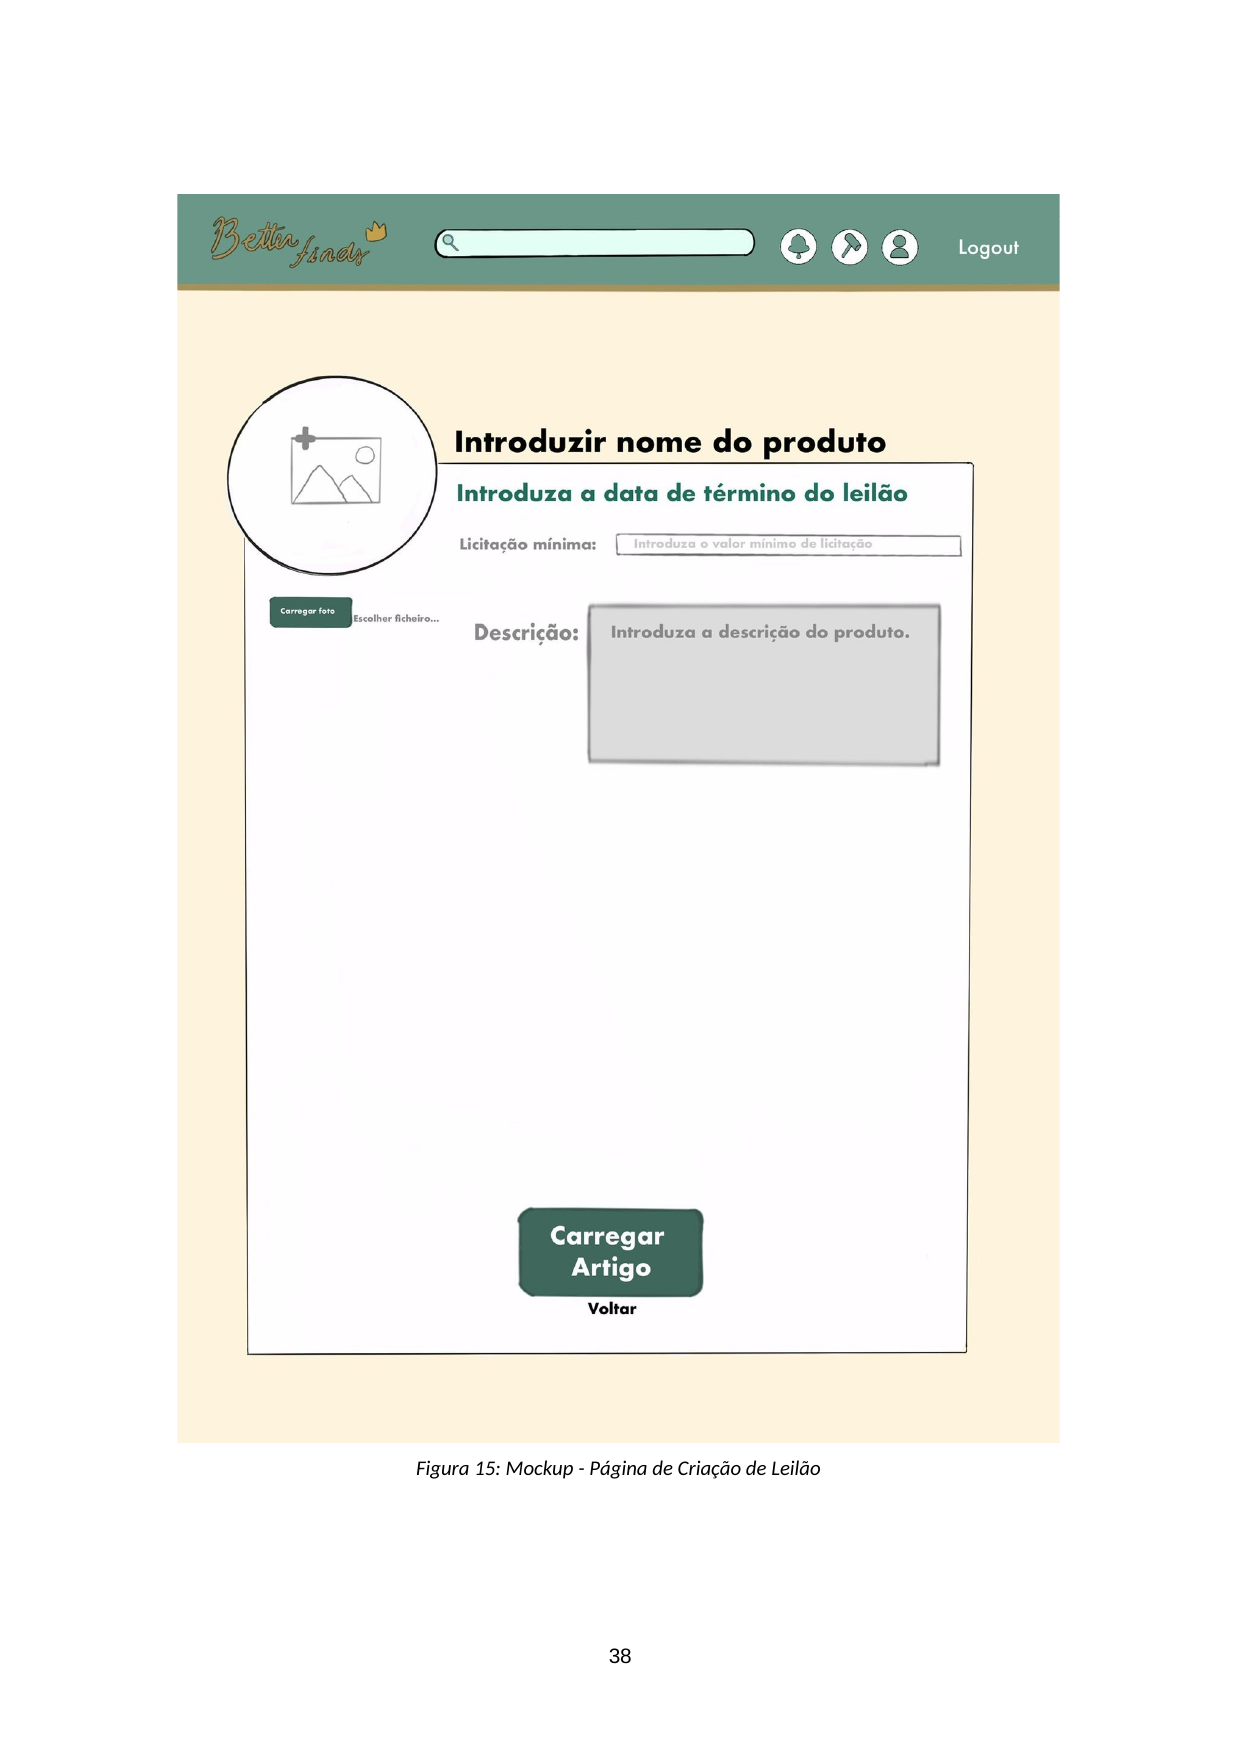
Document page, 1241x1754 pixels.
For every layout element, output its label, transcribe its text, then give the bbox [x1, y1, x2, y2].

text Figura 15: Mockup - Página de Criação de Leilão [177, 1443, 1059, 1480]
picture [177, 194, 1060, 1443]
